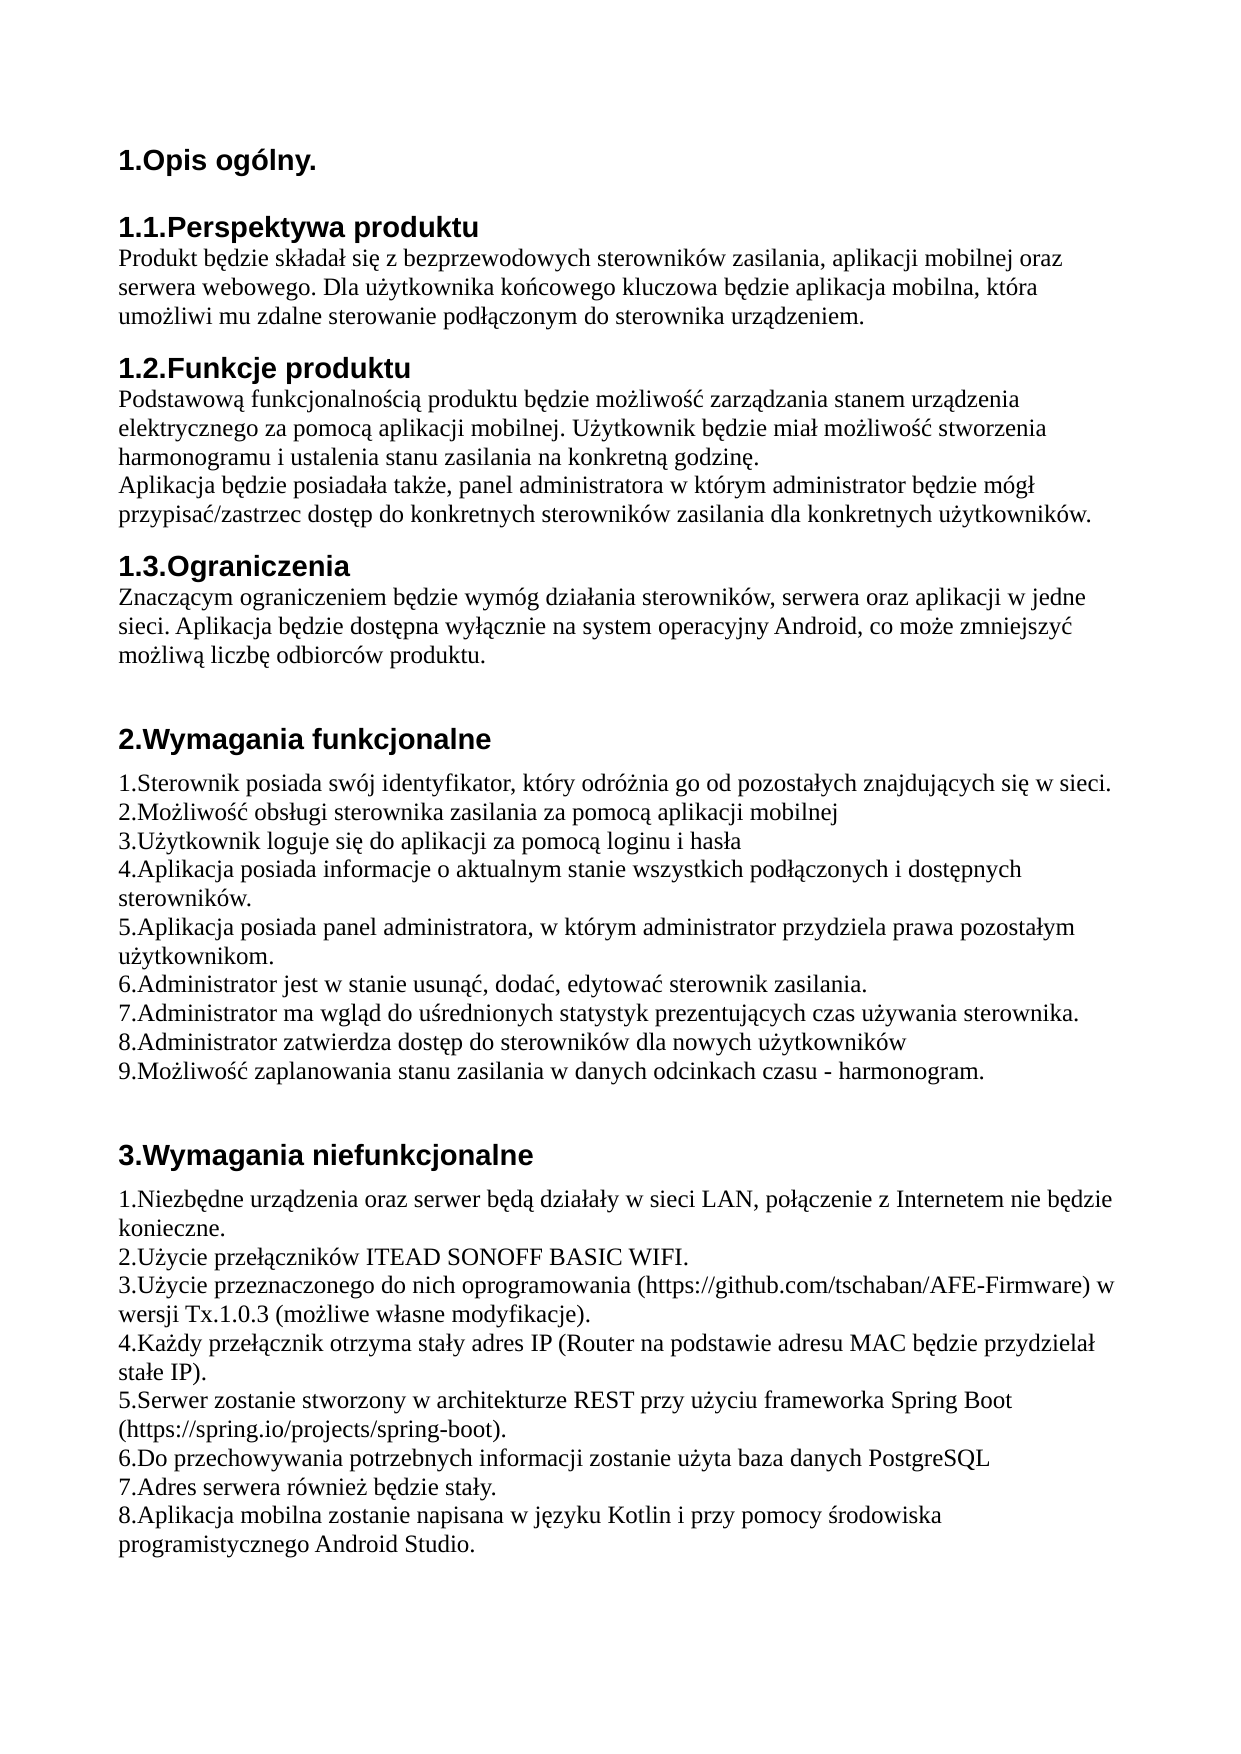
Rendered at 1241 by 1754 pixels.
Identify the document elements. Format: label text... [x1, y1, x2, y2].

subtitle Opis ogólny. [118, 143, 1122, 177]
subtitle Ograniczenia [118, 549, 1122, 582]
list Aplikacja posiada informacje o aktualnym stanie wszystkich podłączonych i dostępnych sterowników. [118, 854, 1122, 912]
list Administrator ma wgląd do uśrednionych statystyk prezentujących czas używania sterownika. [118, 998, 1122, 1027]
list Każdy przełącznik otrzyma stały adres IP (Router na podstawie adresu MAC będzie przydzielał stałe IP). [118, 1328, 1122, 1386]
subtitle Wymagania niefunkcjonalne [118, 1138, 1122, 1172]
list Użytkownik loguje się do aplikacji za pomocą loginu i hasła [118, 826, 1122, 854]
list Użycie przeznaczonego do nich oprogramowania (https://github.com/tschaban/AFE-Firmware) w wersji Tx.1.0.3 (możliwe własne modyfikacje). [118, 1271, 1122, 1328]
list Do przechowywania potrzebnych informacji zostanie użyta baza danych PostgreSQL [118, 1443, 1122, 1472]
list Aplikacja mobilna zostanie napisana w języku Kotlin i przy pomocy środowiska programistycznego Android Studio. [118, 1501, 1122, 1558]
list Użycie przełączników ITEAD SONOFF BASIC WIFI. [118, 1242, 1122, 1271]
list Możliwość zaplanowania stanu zasilania w danych odcinkach czasu - harmonogram. [118, 1056, 1122, 1084]
list Sterownik posiada swój identyfikator, który odróżnia go od pozostałych znajdujących się w sieci. [118, 768, 1122, 797]
list Niezbędne urządzenia oraz serwer będą działały w sieci LAN, połączenie z Internetem nie będzie konieczne. [118, 1184, 1122, 1242]
text Znaczącym ograniczeniem będzie wymóg działania sterowników, serwera oraz aplikacji w jedne sieci. Aplikacja będzie dostępna wyłącznie na system operacyjny Android, co może zmniejszyć możliwą liczbę odbiorców produktu. [118, 582, 1122, 668]
subtitle Funkcje produktu [118, 351, 1122, 384]
list Administrator jest w stanie usunąć, dodać, edytować sterownik zasilania. [118, 969, 1122, 998]
list Adres serwera również będzie stały. [118, 1472, 1122, 1501]
subtitle Wymagania funkcjonalne [118, 722, 1122, 756]
text Produkt będzie składał się z bezprzewodowych sterowników zasilania, aplikacji mobilnej oraz serwera webowego. Dla użytkownika końcowego kluczowa będzie aplikacja mobilna, która umożliwi mu zdalne sterowanie podłączonym do sterownika urządzeniem. [118, 243, 1122, 330]
list Serwer zostanie stworzony w architekturze REST przy użyciu frameworka Spring Boot (https://spring.io/projects/spring-boot). [118, 1386, 1122, 1443]
text Podstawową funkcjonalnością produktu będzie możliwość zarządzania stanem urządzenia elektrycznego za pomocą aplikacji mobilnej. Użytkownik będzie miał możliwość stworzenia harmonogramu i ustalenia stanu zasilania na konkretną godzinę. Aplikacja będzie posiadała także, panel administratora w którym administrator będzie mógł przypisać/zastrzec dostęp do konkretnych sterowników zasilania dla konkretnych użytkowników. [118, 384, 1122, 528]
list Aplikacja posiada panel administratora, w którym administrator przydziela prawa pozostałym użytkownikom. [118, 912, 1122, 969]
list Administrator zatwierdza dostęp do sterowników dla nowych użytkowników [118, 1027, 1122, 1056]
subtitle Perspektywa produktu [118, 210, 1122, 243]
list Możliwość obsługi sterownika zasilania za pomocą aplikacji mobilnej [118, 797, 1122, 826]
